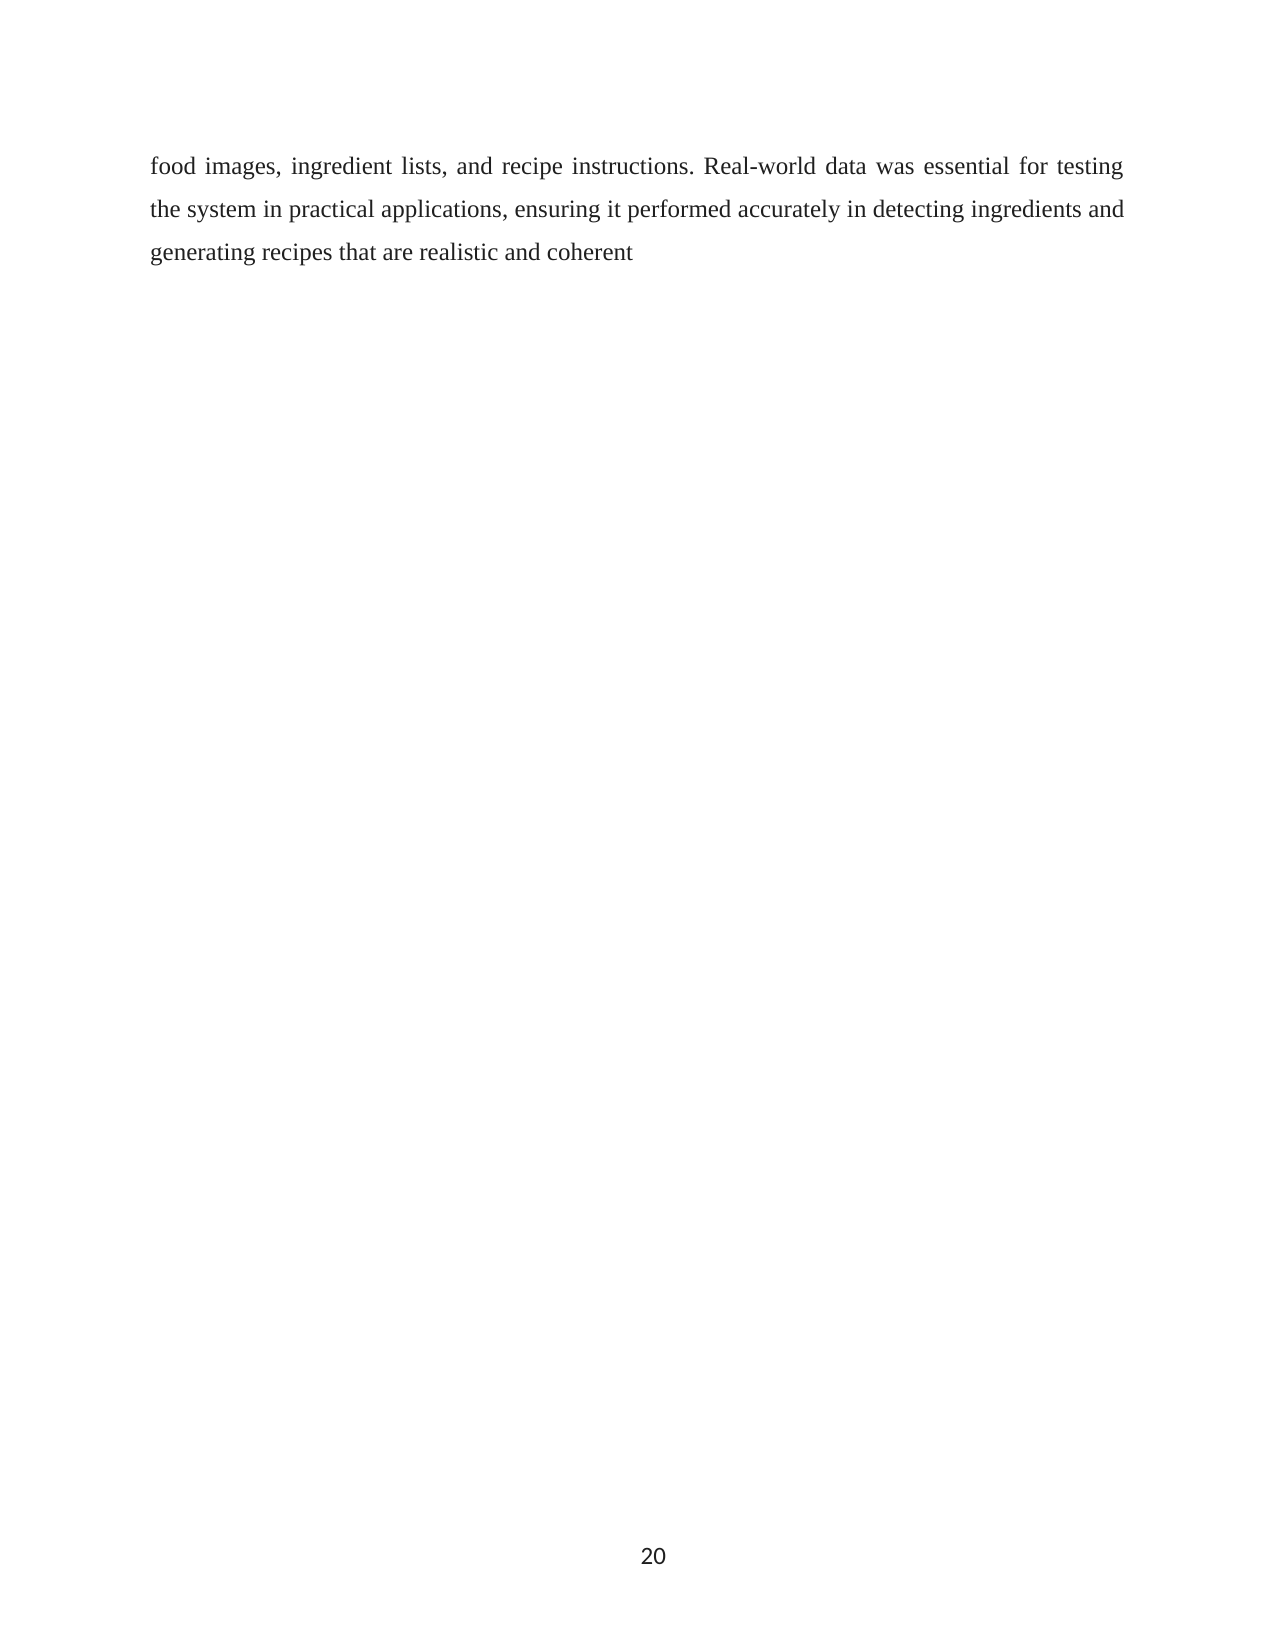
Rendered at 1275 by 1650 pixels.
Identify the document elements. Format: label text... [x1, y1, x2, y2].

text food images, ingredient lists, and recipe instructions. Real-world data was essential for testing the system in practical applications, ensuring it performed accurately in detecting ingredients and generating recipes that are realistic and coherent [150, 151, 1125, 266]
